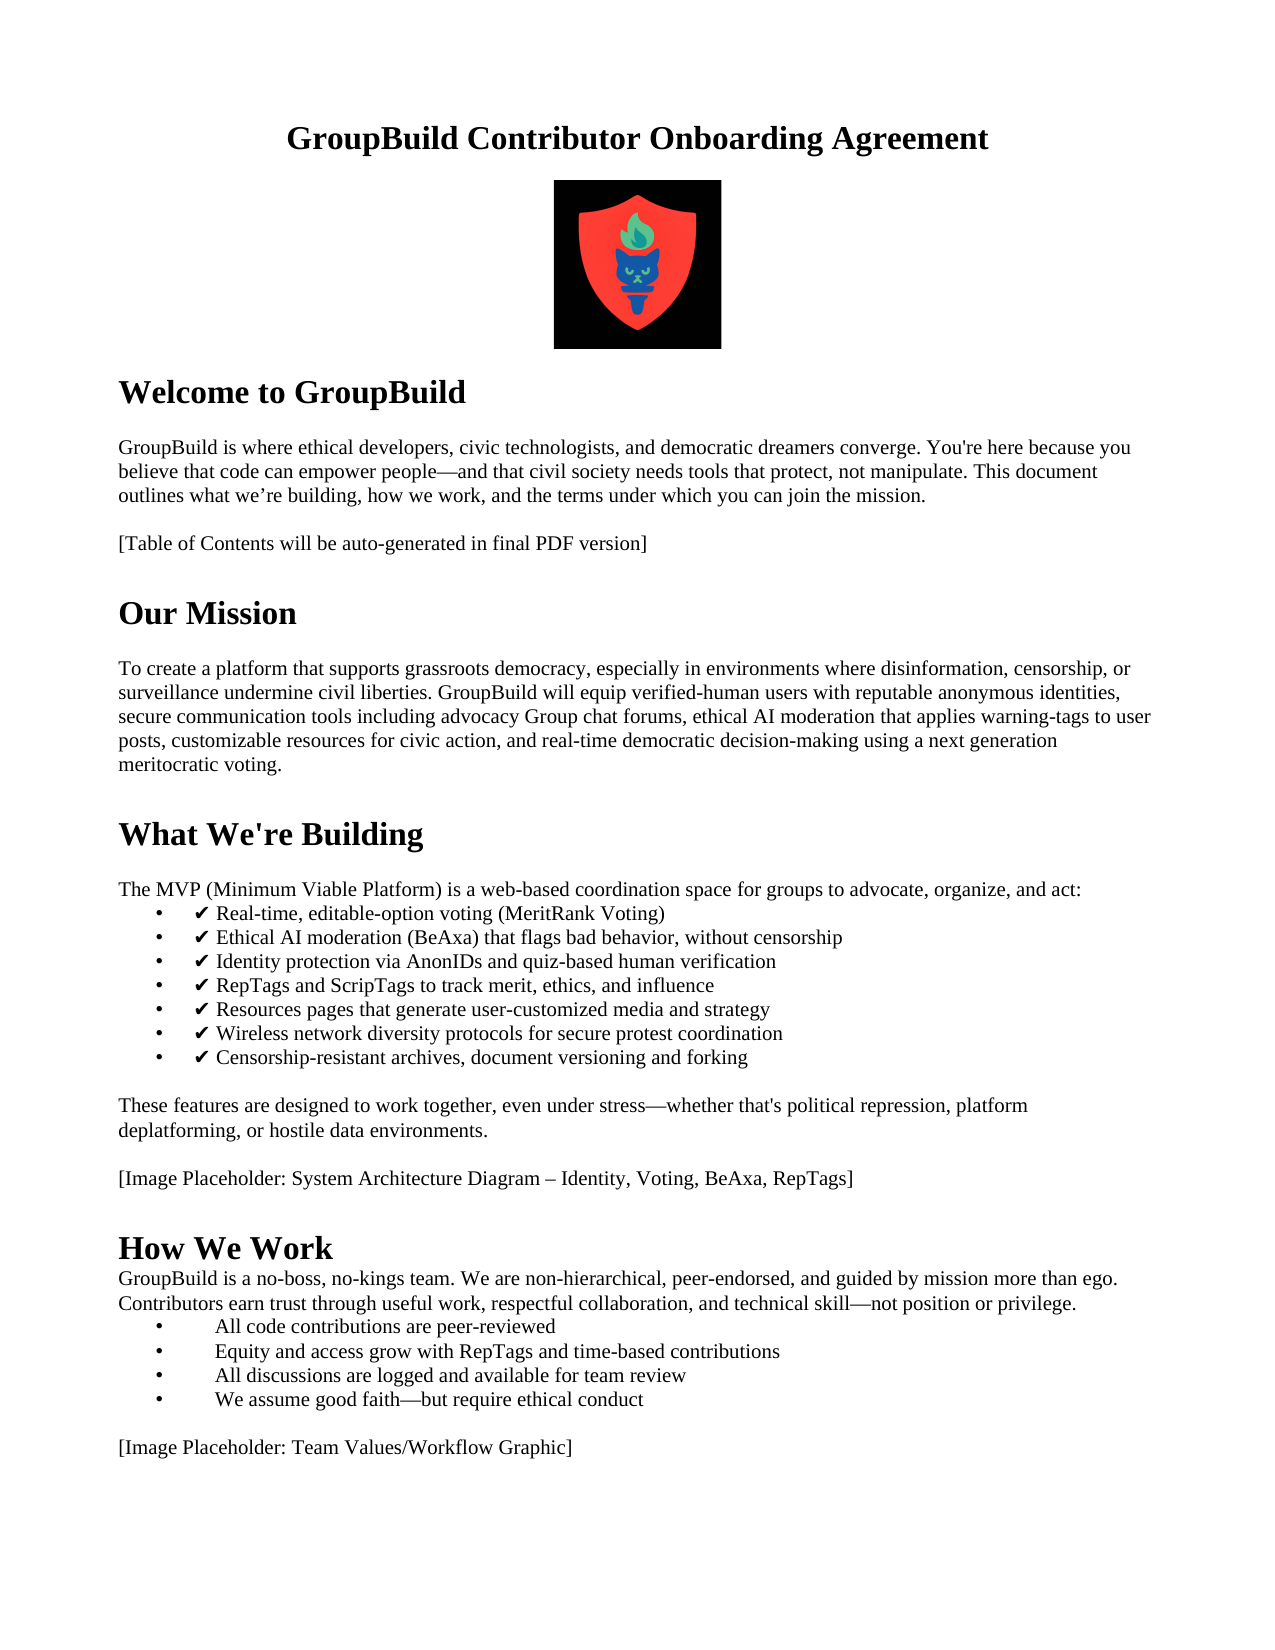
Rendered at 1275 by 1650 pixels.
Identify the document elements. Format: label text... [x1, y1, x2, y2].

subtitle What We're Building [118, 814, 1157, 853]
text GroupBuild is where ethical developers, civic technologists, and democratic dreamers converge. You're here because you believe that code can empower people—and that civil society needs tools that protect, not manipulate. This document outlines what we’re building, how we work, and the terms under which you can join the mission. [118, 435, 1157, 507]
list ✔️ Identity protection via AnonIDs and quiz-based human verification [156, 949, 1157, 973]
list ✔️ Real-time, editable-option voting (MeritRank Voting) [156, 901, 1157, 925]
list ✔️ Resources pages that generate user-customized media and strategy [156, 997, 1157, 1021]
list ✅ Equity and access grow with RepTags and time-based contributions [156, 1338, 1157, 1363]
subtitle Our Mission [118, 593, 1157, 632]
list ✔️ Censorship-resistant archives, document versioning and forking [156, 1045, 1157, 1069]
subtitle How We Work [118, 1228, 1157, 1266]
subtitle Welcome to GroupBuild [118, 372, 1157, 411]
text [Image Placeholder: System Architecture Diagram – Identity, Voting, BeAxa, RepTags] [118, 1166, 1157, 1190]
text GroupBuild is a no-boss, no-kings team. We are non-hierarchical, peer-endorsed, and guided by mission more than ego. Contributors earn trust through useful work, respectful collaboration, and technical skill—not position or privilege. [118, 1266, 1157, 1314]
list ✔️ RepTags and ScripTags to track merit, ethics, and influence [156, 973, 1157, 997]
list ✔️ Wireless network diversity protocols for secure protest coordination [156, 1021, 1157, 1045]
text To create a platform that supports grassroots democracy, especially in environments where disinformation, censorship, or surveillance undermine civil liberties. GroupBuild will equip verified-human users with reputable anonymous identities, secure communication tools including advocacy Group chat forums, ethical AI moderation that applies warning-tags to user posts, customizable resources for civic action, and real-time democratic decision-making using a next generation meritocratic voting. [118, 656, 1157, 776]
list ✔️ Ethical AI moderation (BeAxa) that flags bad behavior, without censorship [156, 925, 1157, 949]
text The MVP (Minimum Viable Platform) is a web-based coordination space for groups to advocate, organize, and act: [118, 877, 1157, 901]
text [Table of Contents will be auto-generated in final PDF version] [118, 531, 1157, 555]
list ✅ All discussions are logged and available for team review [156, 1363, 1157, 1387]
subtitle GroupBuild Contributor Onboarding Agreement [118, 118, 1157, 156]
text [Image Placeholder: Team Values/Workflow Graphic] [118, 1435, 1157, 1459]
list ✅ We assume good faith—but require ethical conduct [156, 1387, 1157, 1411]
text These features are designed to work together, even under stress—whether that's political repression, platform deplatforming, or hostile data environments. [118, 1093, 1157, 1142]
picture [553, 180, 722, 349]
list ✅ All code contributions are peer-reviewed [156, 1314, 1157, 1338]
